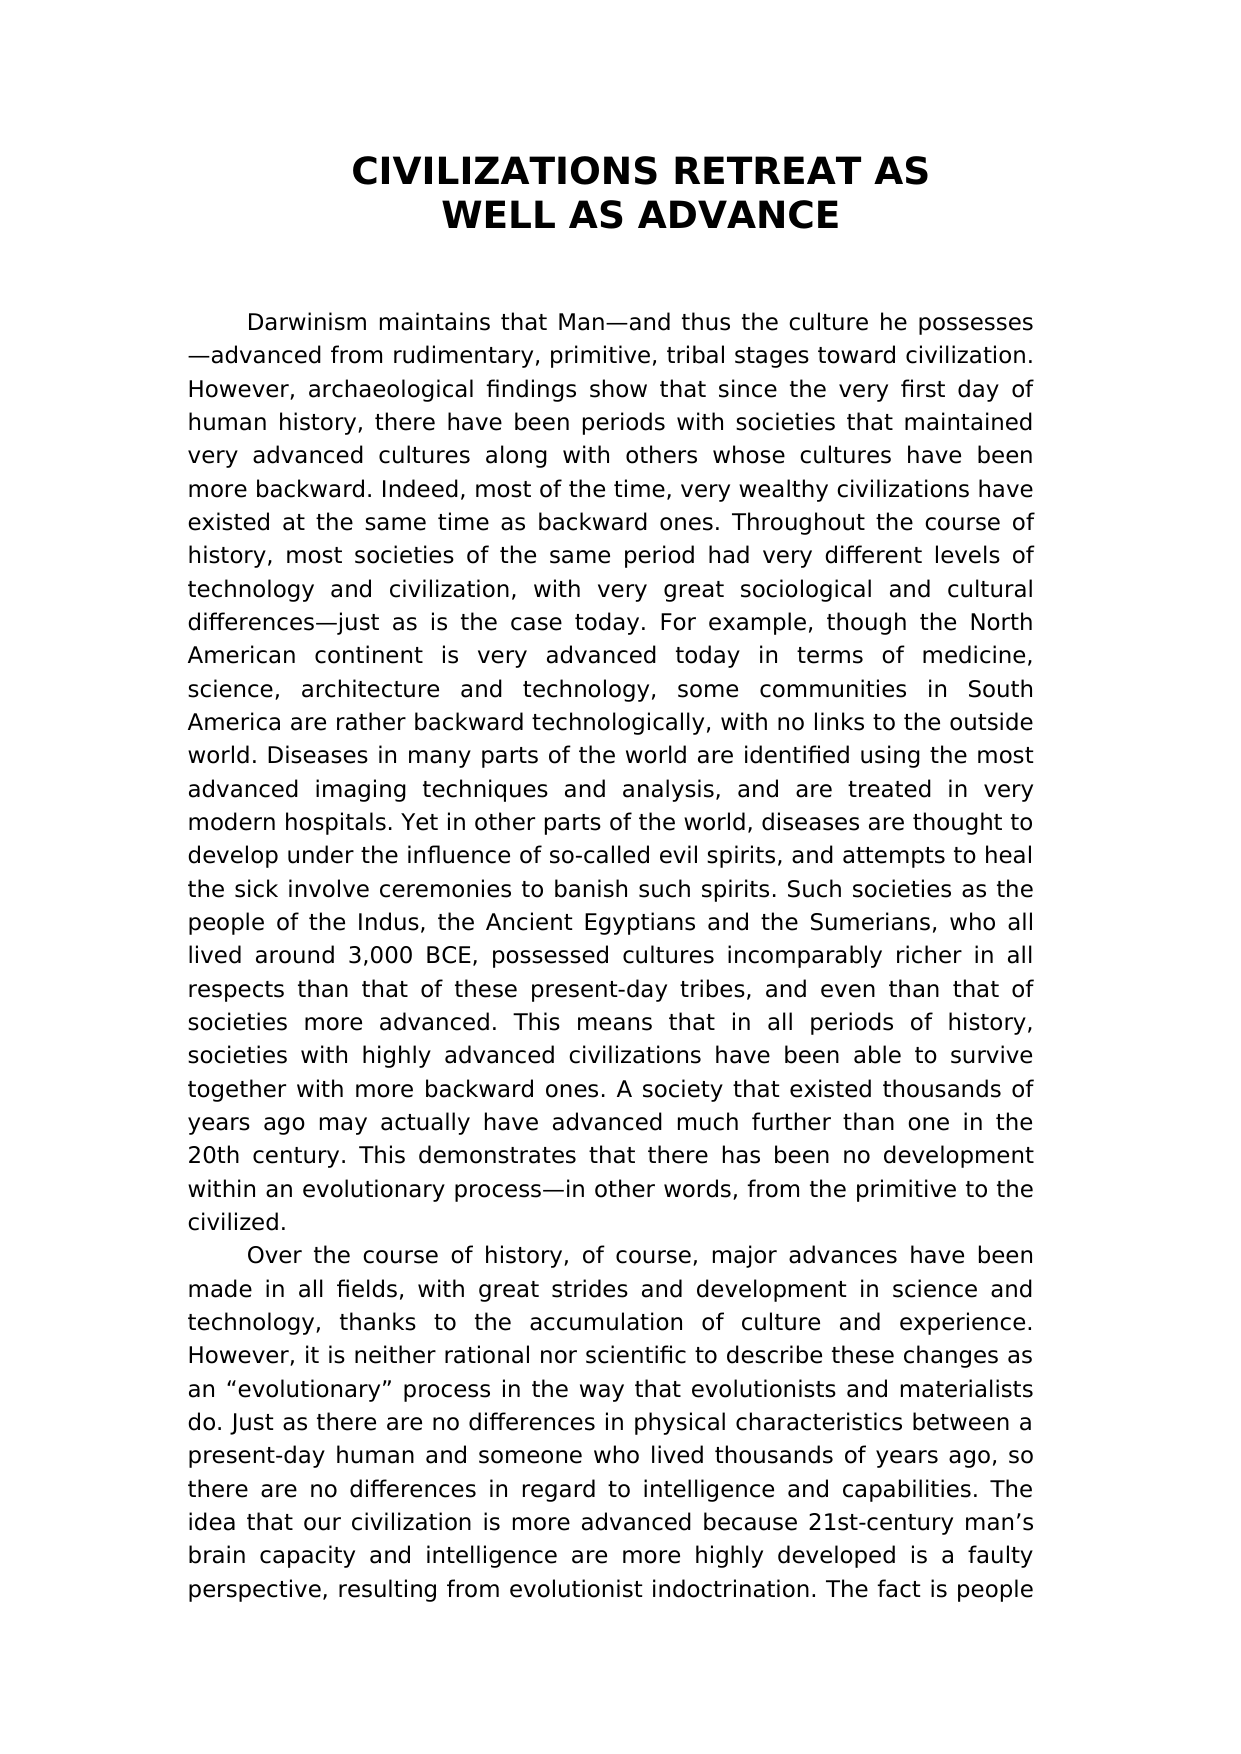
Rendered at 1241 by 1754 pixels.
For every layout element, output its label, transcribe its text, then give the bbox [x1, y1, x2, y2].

text Darwinism maintains that Man—and thus the culture he possesses—advanced from rudimentary, primitive, tribal stages toward civilization. However, archaeological findings show that since the very first day of human history, there have been periods with societies that maintained very advanced cultures along with others whose cultures have been more backward. Indeed, most of the time, very wealthy civilizations have existed at the same time as backward ones. Throughout the course of history, most societies of the same period had very different levels of technology and civilization, with very great sociological and cultural differences—just as is the case today. For example, though the North American continent is very advanced today in terms of medicine, science, architecture and technology, some communities in South America are rather backward technologically, with no links to the outside world. Diseases in many parts of the world are identified using the most advanced imaging techniques and analysis, and are treated in very modern hospitals. Yet in other parts of the world, diseases are thought to develop under the influence of so-called evil spirits, and attempts to heal the sick involve ceremonies to banish such spirits. Such societies as the people of the Indus, the Ancient Egyptians and the Sumerians, who all lived around 3,000 BCE, possessed cultures incomparably richer in all respects than that of these present-day tribes, and even than that of societies more advanced. This means that in all periods of history, societies with highly advanced civilizations have been able to survive together with more backward ones. A society that existed thousands of years ago may actually have advanced much further than one in the 20th century. This demonstrates that there has been no development within an evolutionary process—in other words, from the primitive to the civilized. [187, 304, 1035, 1237]
text CIVILIZATIONS RETREAT AS [187, 150, 1035, 194]
text WELL AS ADVANCE [187, 194, 1035, 237]
text Over the course of history, of course, major advances have been made in all fields, with great strides and development in science and technology, thanks to the accumulation of culture and experience. However, it is neither rational nor scientific to describe these changes as an “evolutionary” process in the way that evolutionists and materialists do. Just as there are no differences in physical characteristics between a present-day human and someone who lived thousands of years ago, so there are no differences in regard to intelligence and capabilities. The idea that our civilization is more advanced because 21st-century man’s brain capacity and intelligence are more highly developed is a faulty perspective, resulting from evolutionist indoctrination. The fact is people [187, 1237, 1035, 1604]
